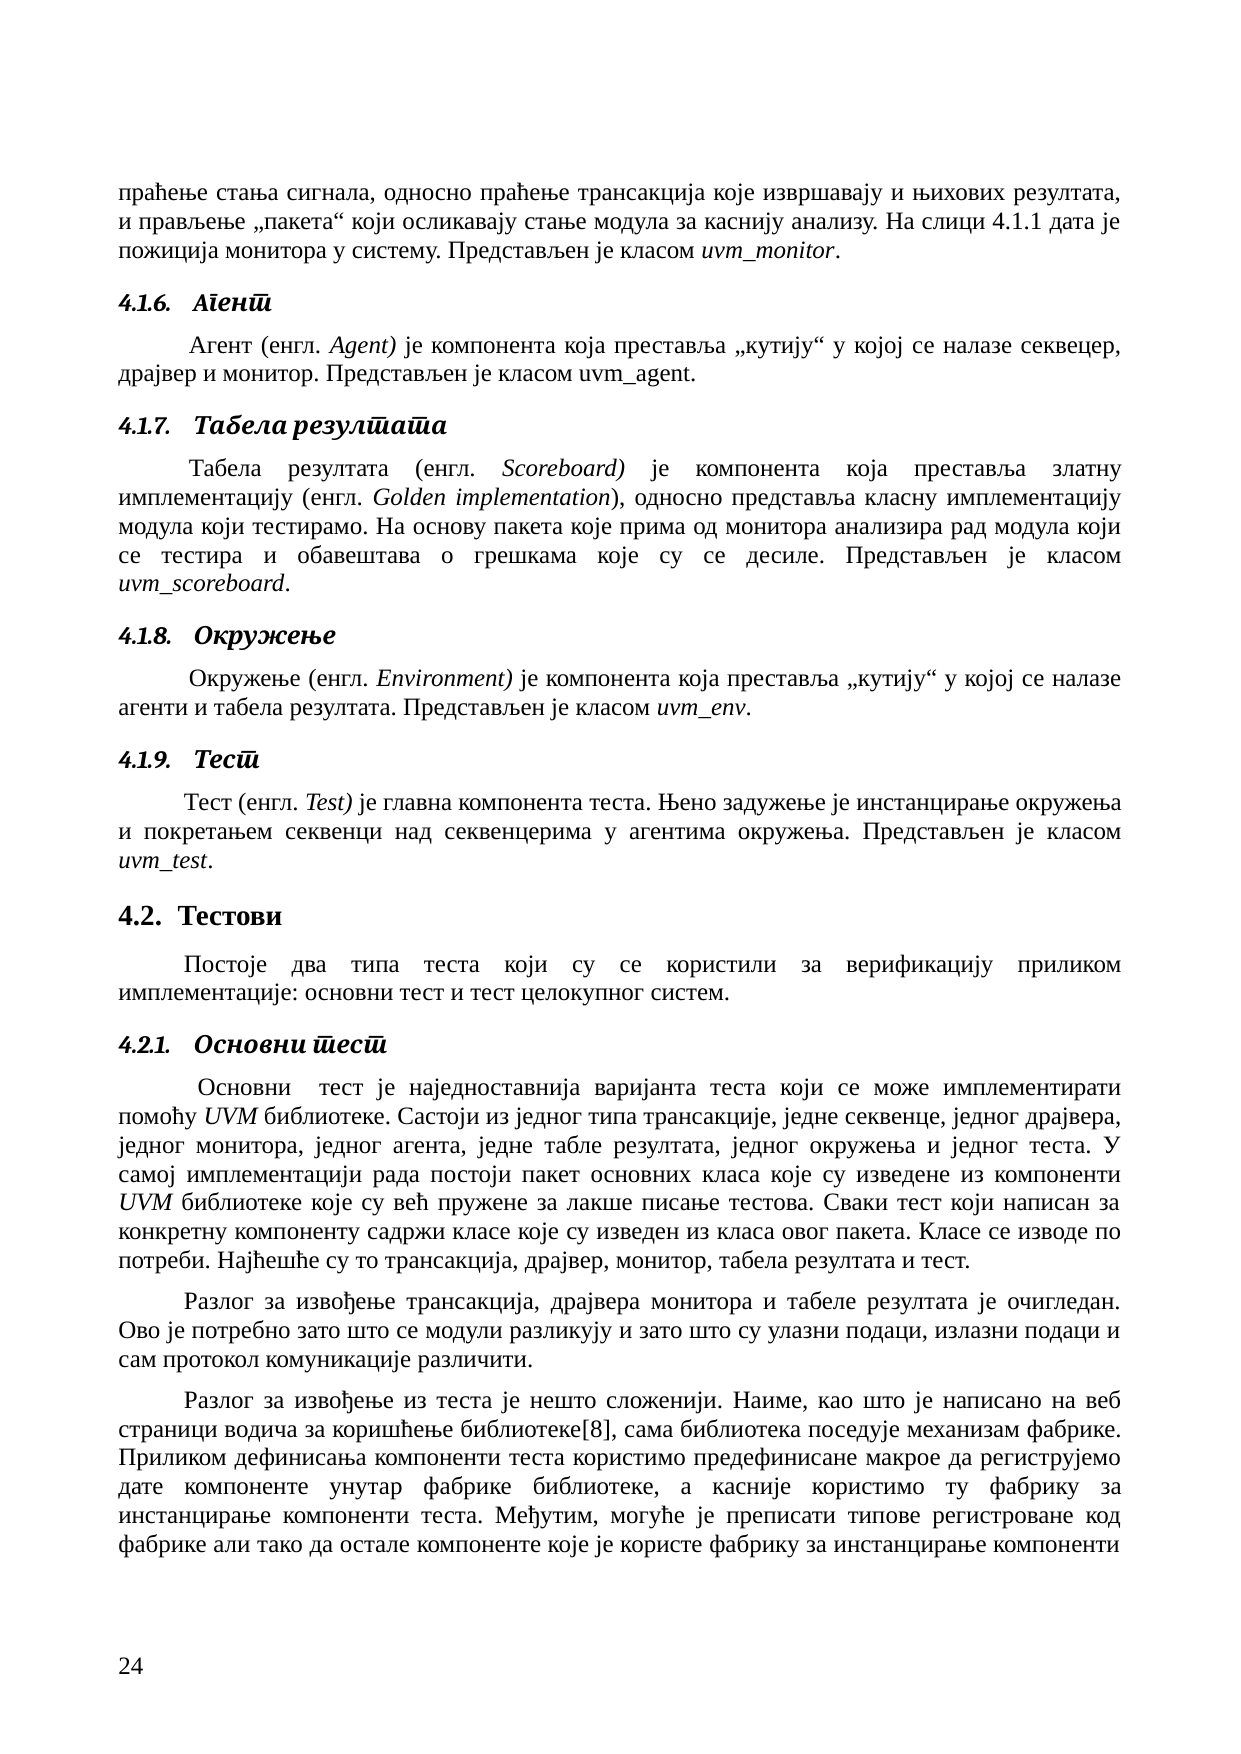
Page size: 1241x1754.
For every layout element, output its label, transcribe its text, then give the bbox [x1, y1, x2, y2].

text праћење стања сигнала, односно праћење трансакција које извршавају и њихових резултата, и прављење „пакета“ који осликавају стање модула за каснију анализу. На слици 4.1.1 дата је пожиција монитора у систему. Представљен је класом uvm_monitor. [118, 177, 1122, 263]
list Тестови [118, 898, 1122, 932]
text Постоје два типа теста који су се користили за верификацију приликом имплементације: основни тест и тест целокупног систем. [118, 949, 1122, 1006]
subtitle Aгент [118, 288, 1122, 317]
text Основни тест је наједноставнија варијанта теста који се може имплементирати помоћу UVM библиотеке. Састоји из једног типа трансакције, једне секвенце, једног драјвера, једног монитора, једног агента, једне табле резултата, једног окружења и једног теста. У самој имплементацији рада постоји пакет основних класа које су изведене из компоненти UVM библиотеке које су већ пружене за лакше писање тестова. Сваки тест који написан за конкретну компоненту садржи класе које су изведен из класа овог пакета. Класе се изводе по потреби. Најћешће су то трансакција, драјвер, монитор, табела резултата и тест. [118, 1072, 1122, 1274]
text Разлог за извођење трансакција, драјвера монитора и табеле резултата је очигледан. Ово је потребно зато што се модули разликују и зато што су улазни подаци, излазни подаци и сам протокол комуникације различити. [118, 1286, 1122, 1372]
text Агент (енгл. Agent) је компонента која преставља „кутију“ у којој се налазе секвецер, драјвер и монитор. Представљен је класом uvm_agent. [118, 330, 1122, 387]
text Разлог за извођење из теста је нешто сложенији. Наиме, као што је написано на веб страници водича за коришћење библиотеке[8], сама библиотека поседује механизам фабрике. Приликом дефинисања компоненти теста користимо предефинисане макрое да региструјемо дате компоненте унутар фабрике библиотеке, а касније користимо ту фабрику за инстанцирање компоненти теста. Међутим, могуће је преписати типове регистроване код фабрике али тако да остале компоненте које је користе фабрику за инстанцирање компоненти [118, 1385, 1122, 1557]
subtitle Тест [118, 746, 1122, 775]
text Табела резултата (енгл. Scoreboard) је компонента која преставља златну имплементацију (енгл. Golden implementation), односно представља класну имплементацију модула који тестирамо. На основу пакета које прима од монитора анализира рад модула који се тестира и обавештава о грешкама које су се десиле. Представљен је класом uvm_scoreboard. [118, 453, 1122, 597]
subtitle Окружење [118, 622, 1122, 651]
text Окружење (енгл. Environment) је компонента која преставља „кутију“ у којој се налазе агенти и табела резултата. Представљен је класом uvm_env. [118, 663, 1122, 721]
subtitle Табела резултата [118, 412, 1122, 441]
text Тест (енгл. Test) је главна компонента теста. Њено задужење је инстанцирање окружења и покретањем секвенци над секвенцерима у агентима окружења. Представљен је класом uvm_test. [118, 787, 1122, 873]
subtitle Основни тест [118, 1031, 1122, 1060]
